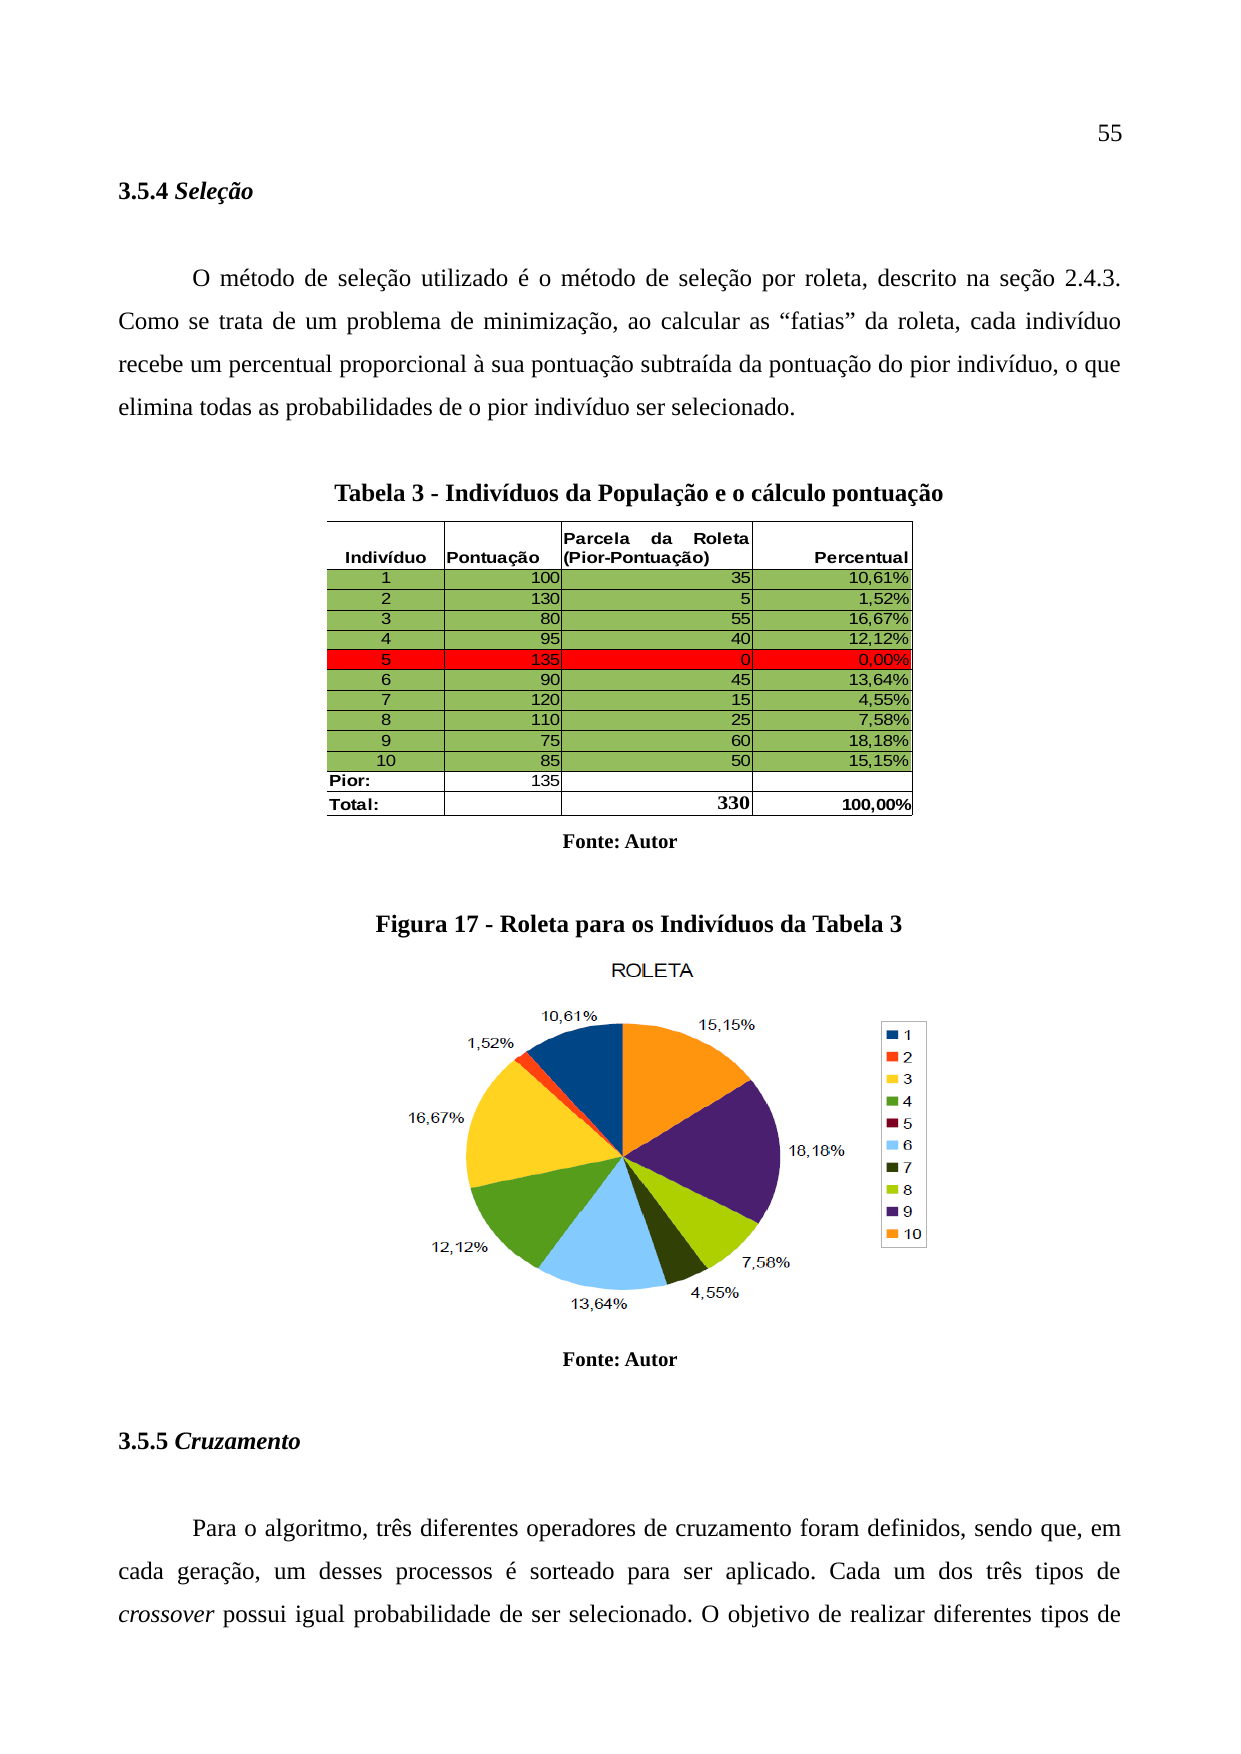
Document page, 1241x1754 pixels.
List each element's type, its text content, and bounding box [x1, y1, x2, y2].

list Indivíduos da População e o cálculo pontuação [156, 478, 1122, 507]
picture [397, 945, 954, 1336]
list 3.5.4 Seleção [118, 176, 1122, 205]
text Para o algoritmo, três diferentes operadores de cruzamento foram definidos, sendo que, em cada geração, um desses processos é sorteado para ser aplicado. Cada um dos três tipos de crossover possui igual probabilidade de ser selecionado. O objetivo de realizar diferentes tipos de [118, 1513, 1122, 1628]
text O método de seleção utilizado é o método de seleção por roleta, descrito na seção 2.4.3. Como se trata de um problema de minimização, ao calcular as “fatias” da roleta, cada indivíduo recebe um percentual proporcional à sua pontuação subtraída da pontuação do pior indivíduo, o que elimina todas as probabilidades de o pior indivíduo ser selecionado. [118, 263, 1122, 421]
text Fonte: Autor [118, 521, 1122, 853]
text Fonte: Autor [118, 952, 1122, 1371]
list 3.5.5 Cruzamento [118, 1426, 1122, 1455]
list Roleta para os Indivíduos da Tabela 3 [156, 909, 1122, 937]
